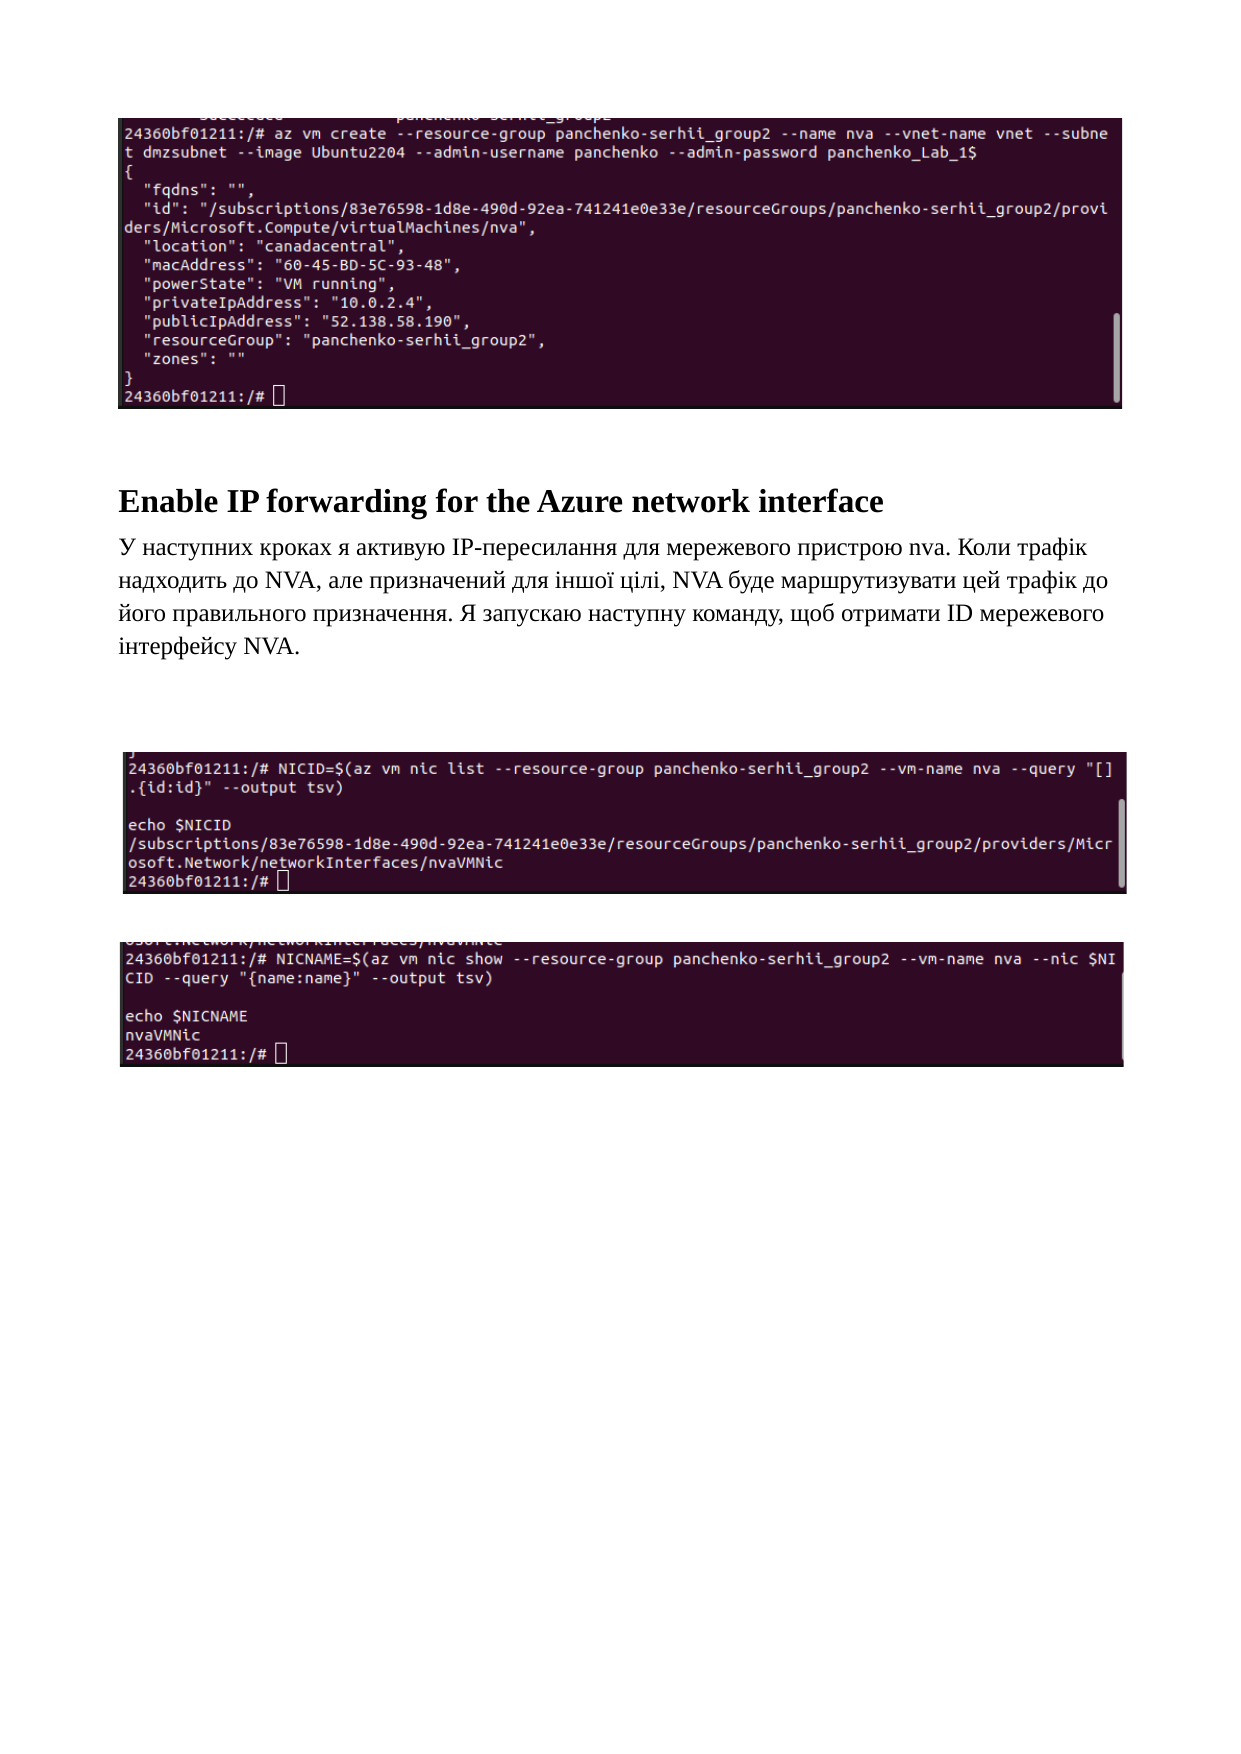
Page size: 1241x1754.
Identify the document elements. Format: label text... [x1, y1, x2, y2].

picture [119, 942, 1124, 1067]
picture [118, 118, 1123, 409]
subtitle Enable IP forwarding for the Azure network interface [118, 481, 1122, 519]
text У наступних кроках я активую IP-пересилання для мережевого пристрою nva. Коли трафік надходить до NVA, але призначений для іншої цілі, NVA буде маршрутизувати цей трафік до його правильного призначення. Я запускаю наступну команду, щоб отримати ID мережевого інтерфейсу NVA. [118, 532, 1122, 660]
picture [122, 752, 1127, 894]
